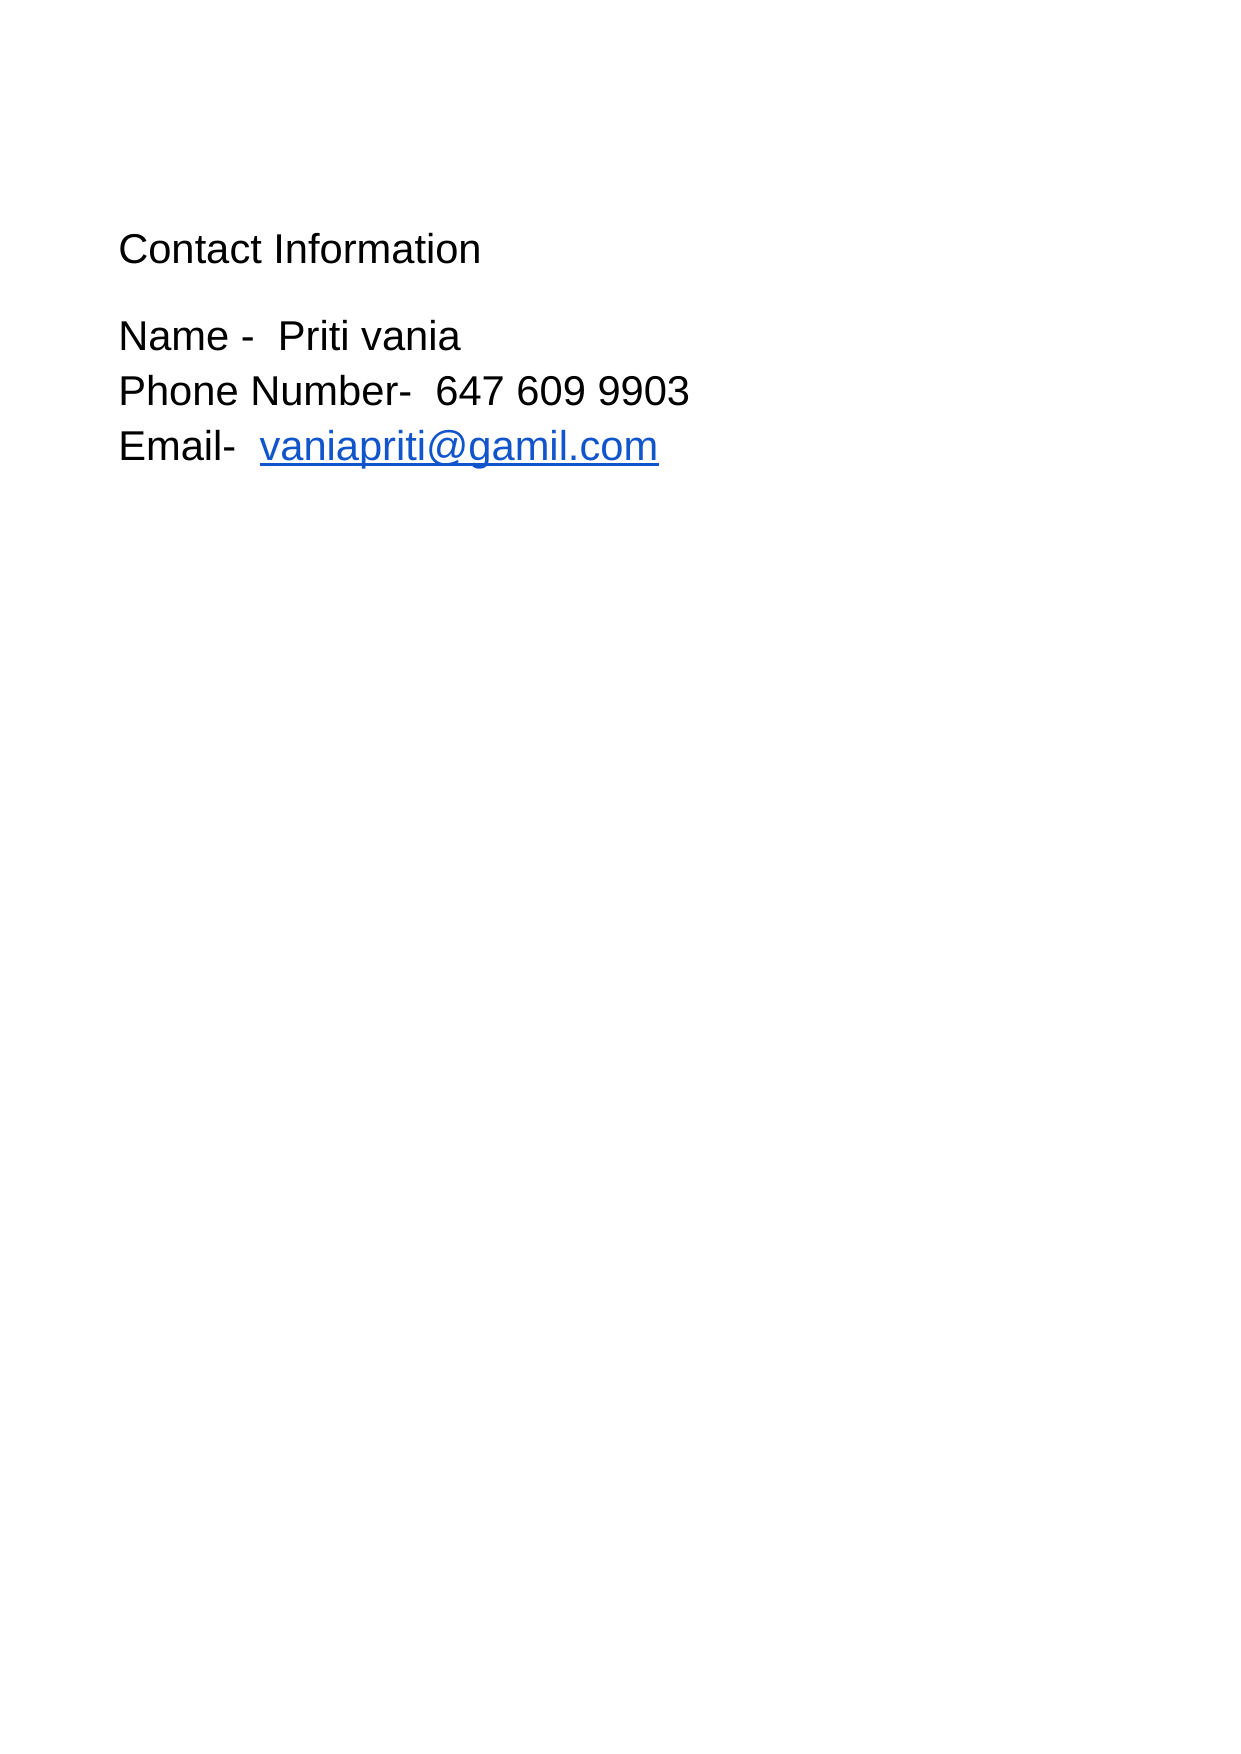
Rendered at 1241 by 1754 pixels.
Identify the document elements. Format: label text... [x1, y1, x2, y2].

text Name - Priti vania [118, 311, 1122, 359]
text Contact Information [118, 224, 1122, 272]
text Email- vaniapriti@gamil.com [118, 422, 1122, 469]
text Phone Number- 647 609 9903 [118, 367, 1122, 414]
